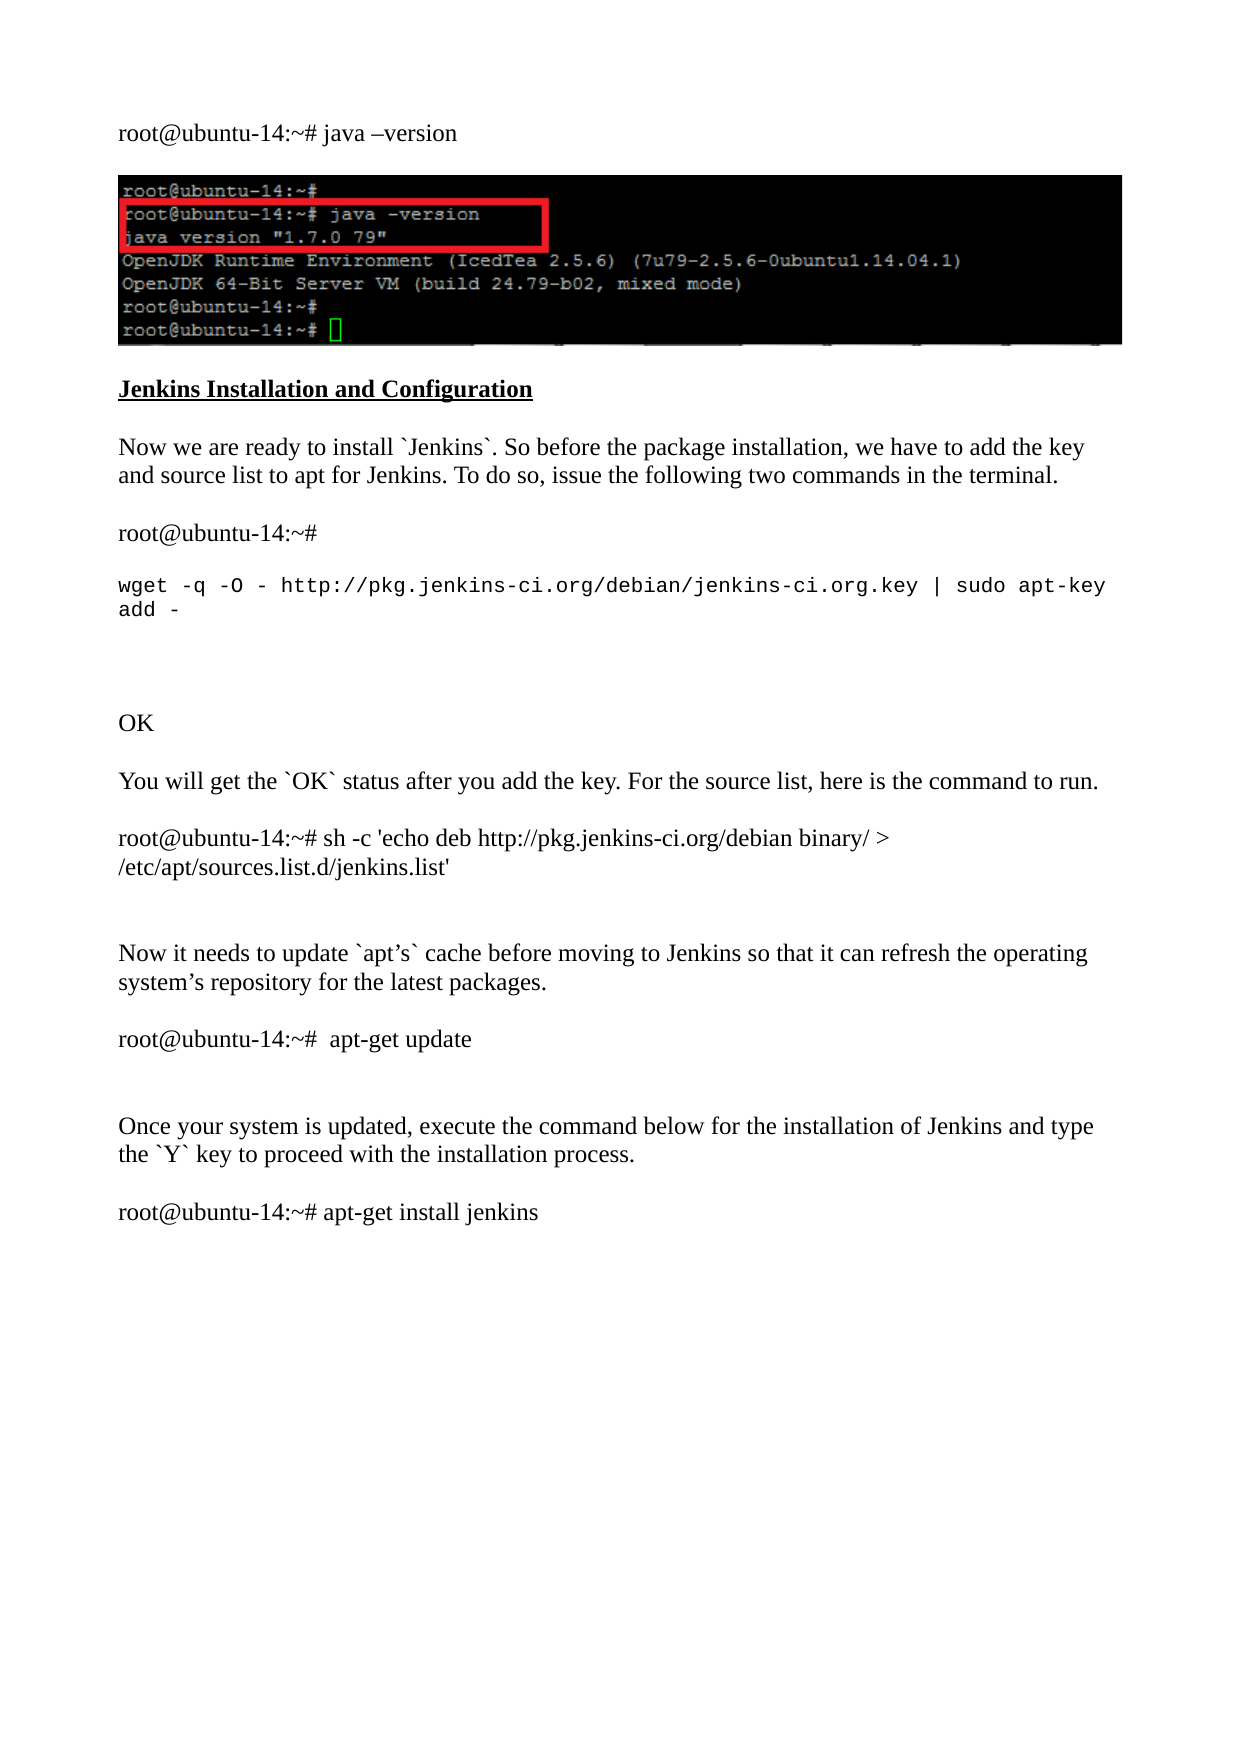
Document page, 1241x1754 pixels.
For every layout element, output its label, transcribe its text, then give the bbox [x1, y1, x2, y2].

text Now it needs to update `apt’s` cache before moving to Jenkins so that it can refresh the operating system’s repository for the latest packages. [118, 938, 1122, 996]
text root@ubuntu-14:~# java –version [118, 118, 1122, 147]
text wget -q -O - http://pkg.jenkins-ci.org/debian/jenkins-ci.org.key | sudo apt-key add - [118, 576, 1122, 623]
text Now we are ready to install `Jenkins`. So before the package installation, we have to add the key and source list to apt for Jenkins. To do so, issue the following two commands in the terminal. [118, 432, 1122, 489]
picture [118, 175, 1123, 346]
text OK [118, 708, 1122, 737]
text You will get the `OK` status after you add the key. For the source list, here is the command to run. [118, 766, 1122, 794]
text Once your system is updated, execute the command below for the installation of Jenkins and type the `Y` key to proceed with the installation process. [118, 1111, 1122, 1168]
text root@ubuntu-14:~# [118, 518, 1122, 547]
text root@ubuntu-14:~# sh -c 'echo deb http://pkg.jenkins-ci.org/debian binary/ > /etc/apt/sources.list.d/jenkins.list' [118, 823, 1122, 881]
text Jenkins Installation and Configuration [118, 374, 1122, 403]
text root@ubuntu-14:~# apt-get update [118, 1024, 1122, 1053]
text root@ubuntu-14:~# apt-get install jenkins [118, 1197, 1122, 1226]
